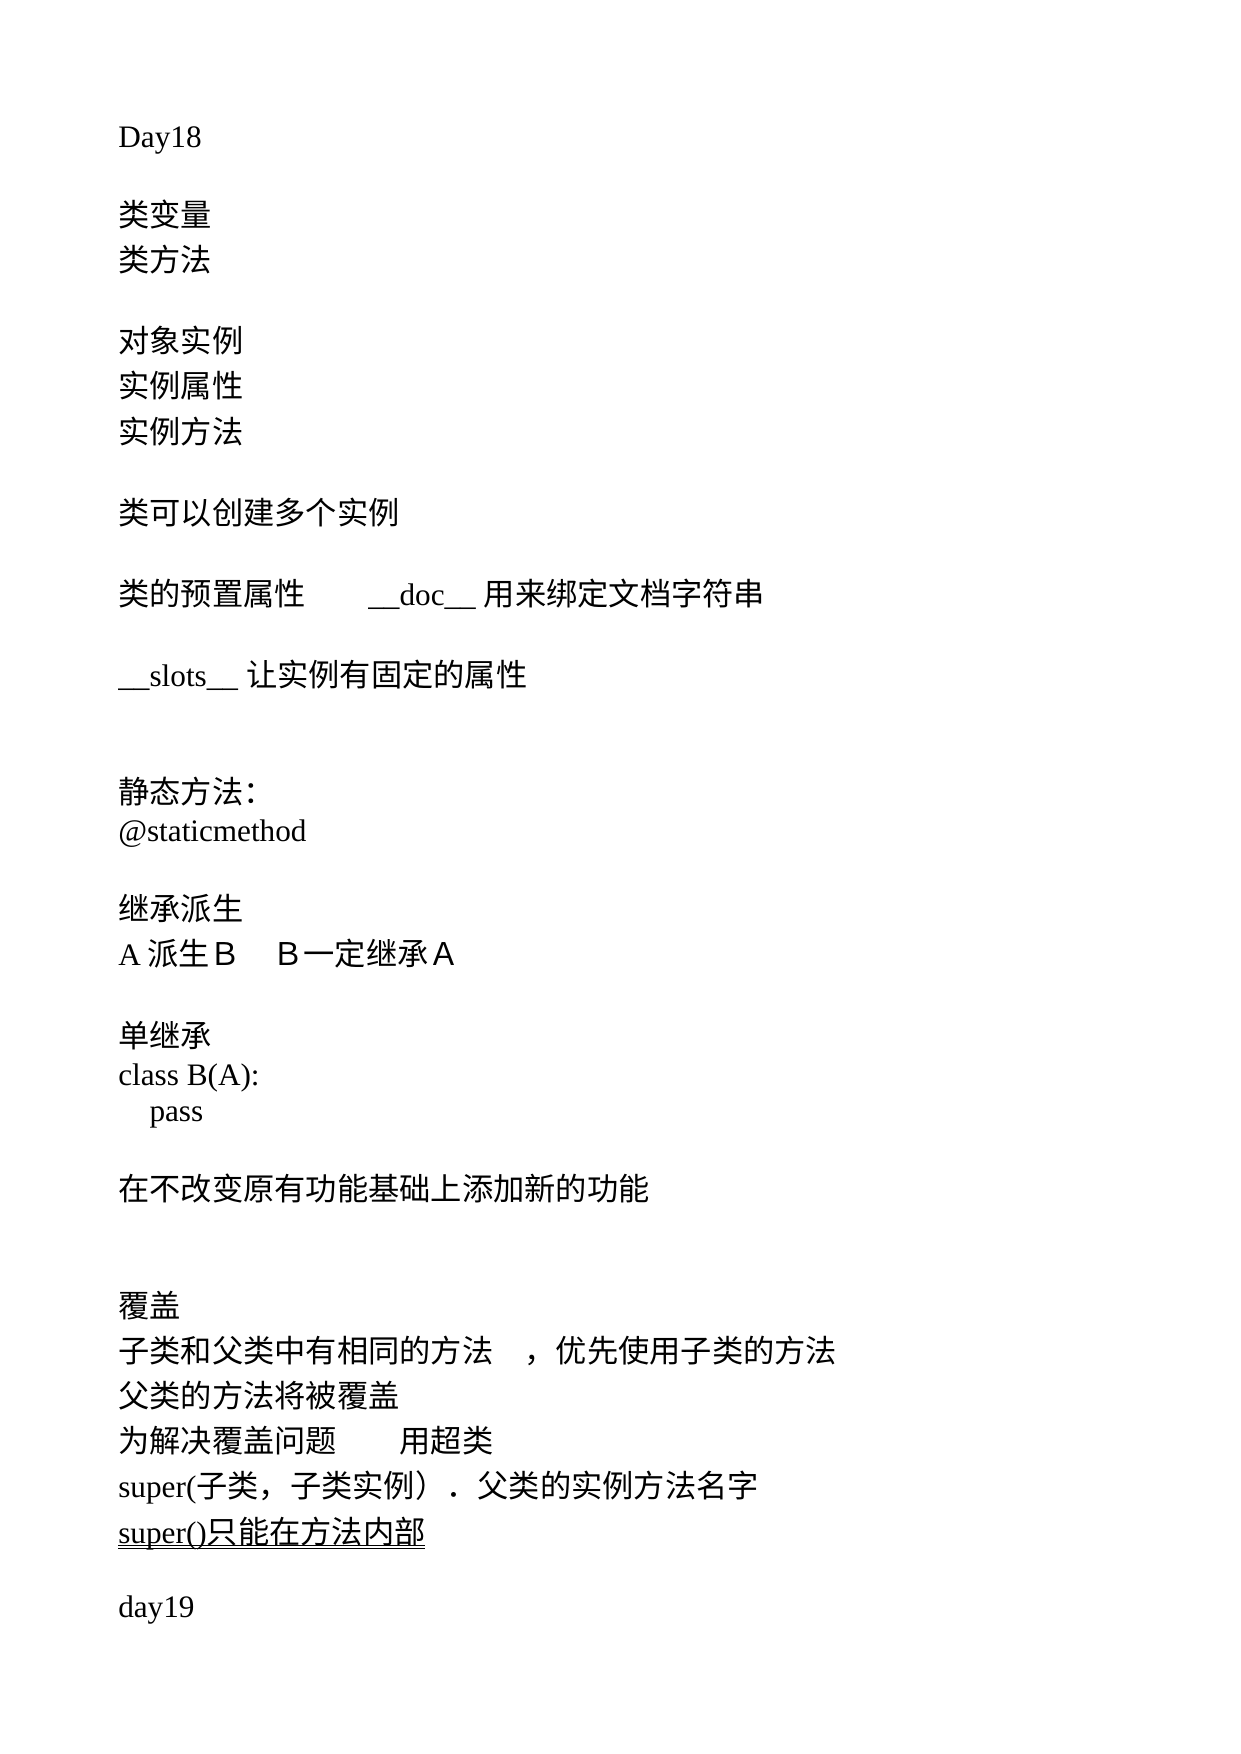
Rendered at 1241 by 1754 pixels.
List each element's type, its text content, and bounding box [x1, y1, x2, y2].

text 单继承 [118, 1011, 1122, 1056]
text super(子类，子类实例）．父类的实例方法名字 [118, 1462, 1122, 1507]
text pass [118, 1092, 1122, 1128]
text 类方法 [118, 235, 1122, 280]
text A派生Ｂ Ｂ一定继承Ａ [118, 929, 1122, 975]
text __slots__ 让实例有固定的属性 [118, 650, 1122, 695]
text 类变量 [118, 190, 1122, 235]
text 子类和父类中有相同的方法 ，优先使用子类的方法 [118, 1326, 1122, 1371]
text class B(A): [118, 1056, 1122, 1092]
text 静态方法： [118, 767, 1122, 812]
text 继承派生 [118, 884, 1122, 929]
text super()只能在方法内部 [118, 1507, 1122, 1552]
text 实例方法 [118, 407, 1122, 452]
text 实例属性 [118, 362, 1122, 407]
text @staticmethod [118, 812, 1122, 848]
text day19 [118, 1588, 1122, 1624]
text 父类的方法将被覆盖 [118, 1371, 1122, 1416]
text 对象实例 [118, 316, 1122, 362]
text 类可以创建多个实例 [118, 488, 1122, 533]
text 在不改变原有功能基础上添加新的功能 [118, 1164, 1122, 1209]
text Day18 [118, 118, 1122, 154]
text 类的预置属性 __doc__ 用来绑定文档字符串 [118, 569, 1122, 614]
text 覆盖 [118, 1281, 1122, 1326]
text 为解决覆盖问题 用超类 [118, 1416, 1122, 1462]
